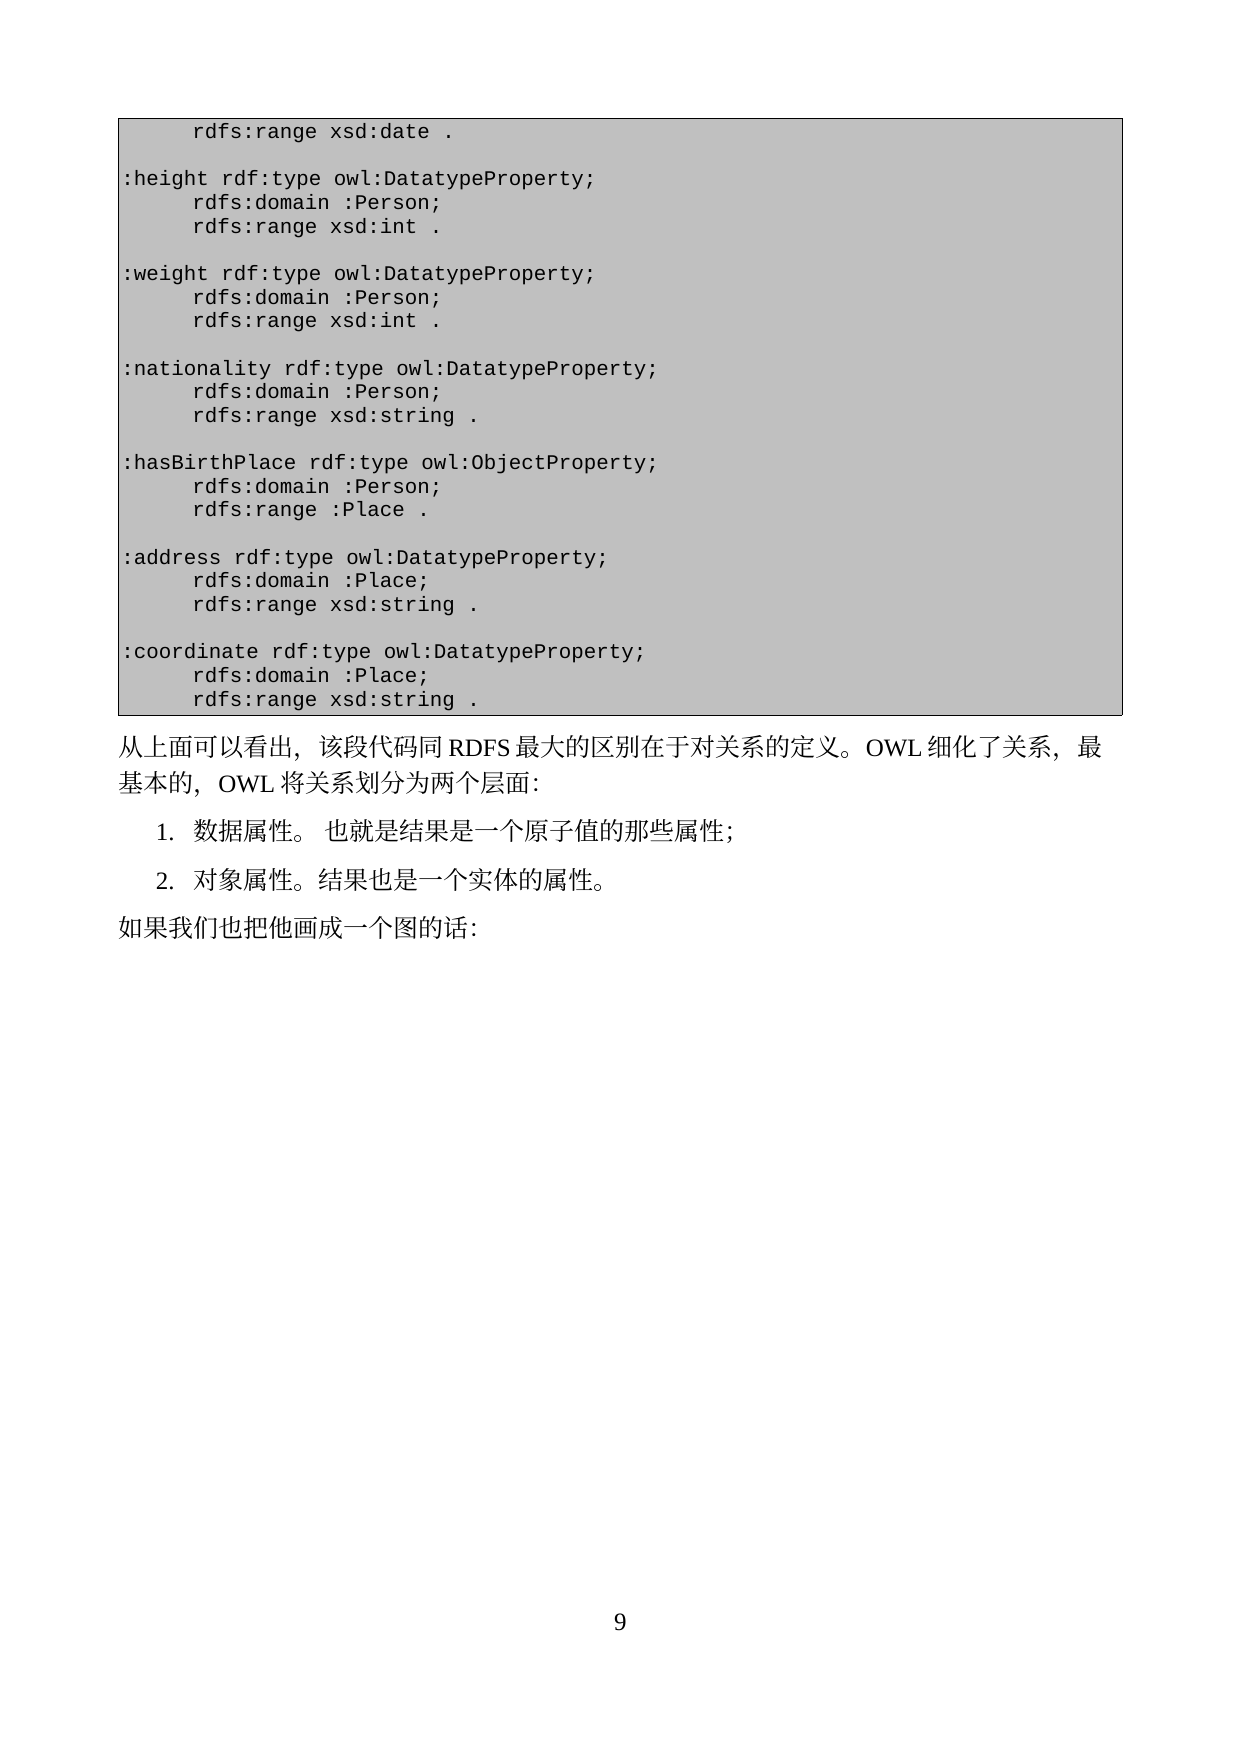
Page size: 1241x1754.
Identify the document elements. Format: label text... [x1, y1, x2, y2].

text rdfs:range :Place . [119, 496, 1122, 520]
text rdfs:range xsd:string . [119, 402, 1122, 426]
text :height rdf:type owl:DatatypeProperty; [119, 165, 1122, 189]
text :weight rdf:type owl:DatatypeProperty; [119, 260, 1122, 284]
list 数据属性。 也就是结果是一个原子值的那些属性； [156, 812, 1122, 848]
text :nationality rdf:type owl:DatatypeProperty; [119, 354, 1122, 378]
text rdfs:domain :Person; [119, 378, 1122, 402]
text rdfs:range xsd:int . [119, 307, 1122, 331]
text rdfs:range xsd:int . [119, 213, 1122, 236]
text rdfs:domain :Person; [119, 473, 1122, 496]
list 对象属性。结果也是一个实体的属性。 [156, 861, 1122, 896]
text rdfs:range xsd:string . [119, 686, 1122, 715]
text :hasBirthPlace rdf:type owl:ObjectProperty; [119, 449, 1122, 473]
text :coordinate rdf:type owl:DatatypeProperty; [119, 638, 1122, 662]
text 如果我们也把他画成一个图的话： [118, 909, 1122, 945]
text rdfs:domain :Place; [119, 662, 1122, 686]
text rdfs:range xsd:string . [119, 591, 1122, 615]
text rdfs:domain :Person; [119, 284, 1122, 307]
text :address rdf:type owl:DatatypeProperty; [119, 544, 1122, 567]
text rdfs:domain :Person; [119, 189, 1122, 213]
text 从上面可以看出，该段代码同RDFS最大的区别在于对关系的定义。OWL细化了关系，最基本的，OWL将关系划分为两个层面： [118, 728, 1122, 799]
text rdfs:domain :Place; [119, 567, 1122, 591]
text rdfs:range xsd:date . [119, 119, 1122, 142]
